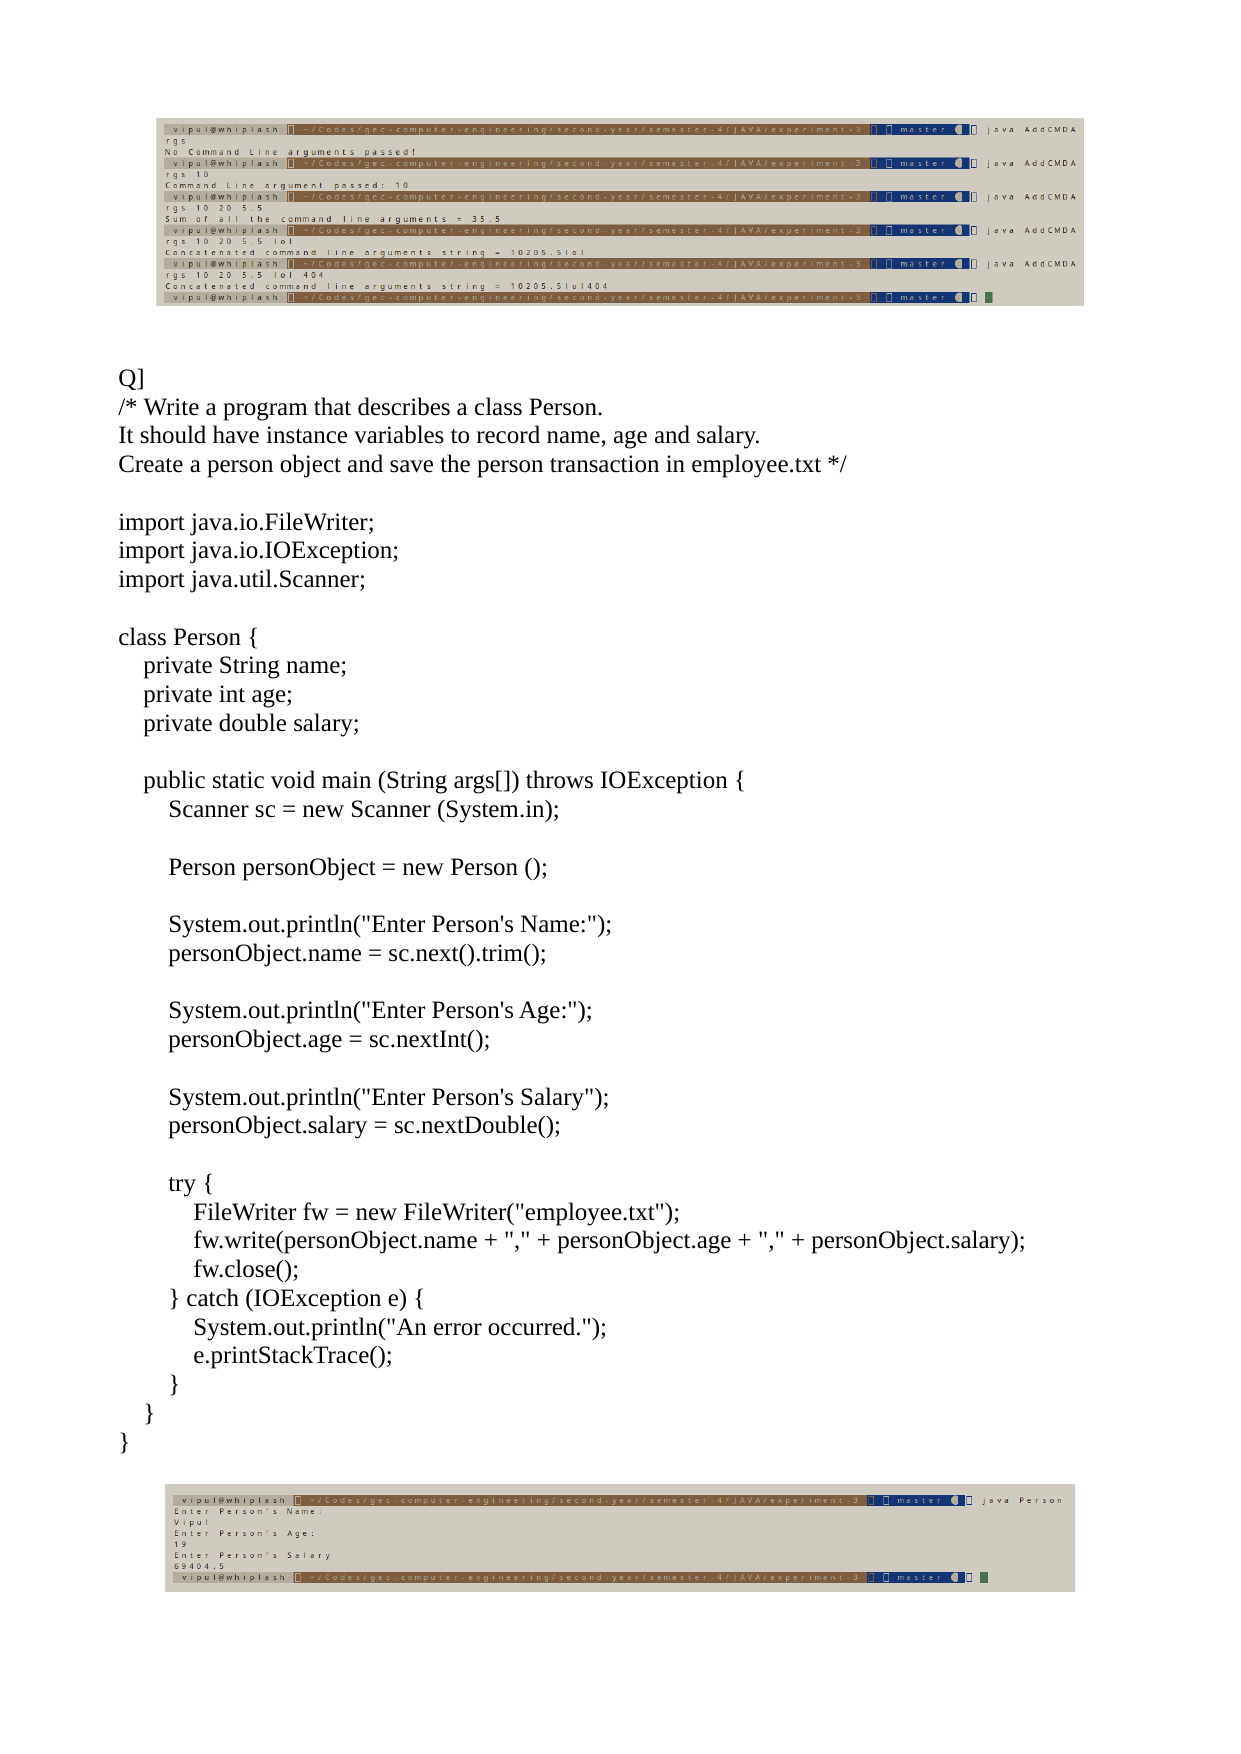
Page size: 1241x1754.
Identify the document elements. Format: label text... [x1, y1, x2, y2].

text } [118, 1369, 1122, 1398]
picture [156, 118, 1084, 306]
text public static void main (String args[]) throws IOException { [118, 765, 1122, 794]
text private String name; [118, 650, 1122, 679]
text } [118, 1427, 1122, 1455]
text Create a person object and save the person transaction in employee.txt */ [118, 449, 1122, 478]
text import java.util.Scanner; [118, 564, 1122, 593]
text fw.write(personObject.name + "," + personObject.age + "," + personObject.salary); [118, 1225, 1122, 1254]
text System.out.println("An error occurred."); [118, 1312, 1122, 1340]
text import java.io.IOException; [118, 535, 1122, 564]
text Person personObject = new Person (); [118, 852, 1122, 880]
text personObject.age = sc.nextInt(); [118, 1024, 1122, 1053]
text Q] [118, 363, 1122, 392]
text System.out.println("Enter Person's Age:"); [118, 995, 1122, 1024]
text FileWriter fw = new FileWriter("employee.txt"); [118, 1197, 1122, 1225]
text fw.close(); [118, 1254, 1122, 1283]
text import java.io.FileWriter; [118, 507, 1122, 535]
text } catch (IOException e) { [118, 1283, 1122, 1312]
text e.printStackTrace(); [118, 1340, 1122, 1369]
text /* Write a program that describes a class Person. [118, 392, 1122, 420]
text personObject.salary = sc.nextDouble(); [118, 1110, 1122, 1139]
text System.out.println("Enter Person's Salary"); [118, 1082, 1122, 1110]
picture [165, 1484, 1076, 1592]
text private int age; [118, 679, 1122, 708]
text try { [118, 1168, 1122, 1197]
text } [118, 1398, 1122, 1427]
text Scanner sc = new Scanner (System.in); [118, 794, 1122, 823]
text personObject.name = sc.next().trim(); [118, 938, 1122, 967]
text System.out.println("Enter Person's Name:"); [118, 909, 1122, 938]
text private double salary; [118, 708, 1122, 737]
text class Person { [118, 622, 1122, 650]
text It should have instance variables to record name, age and salary. [118, 420, 1122, 449]
